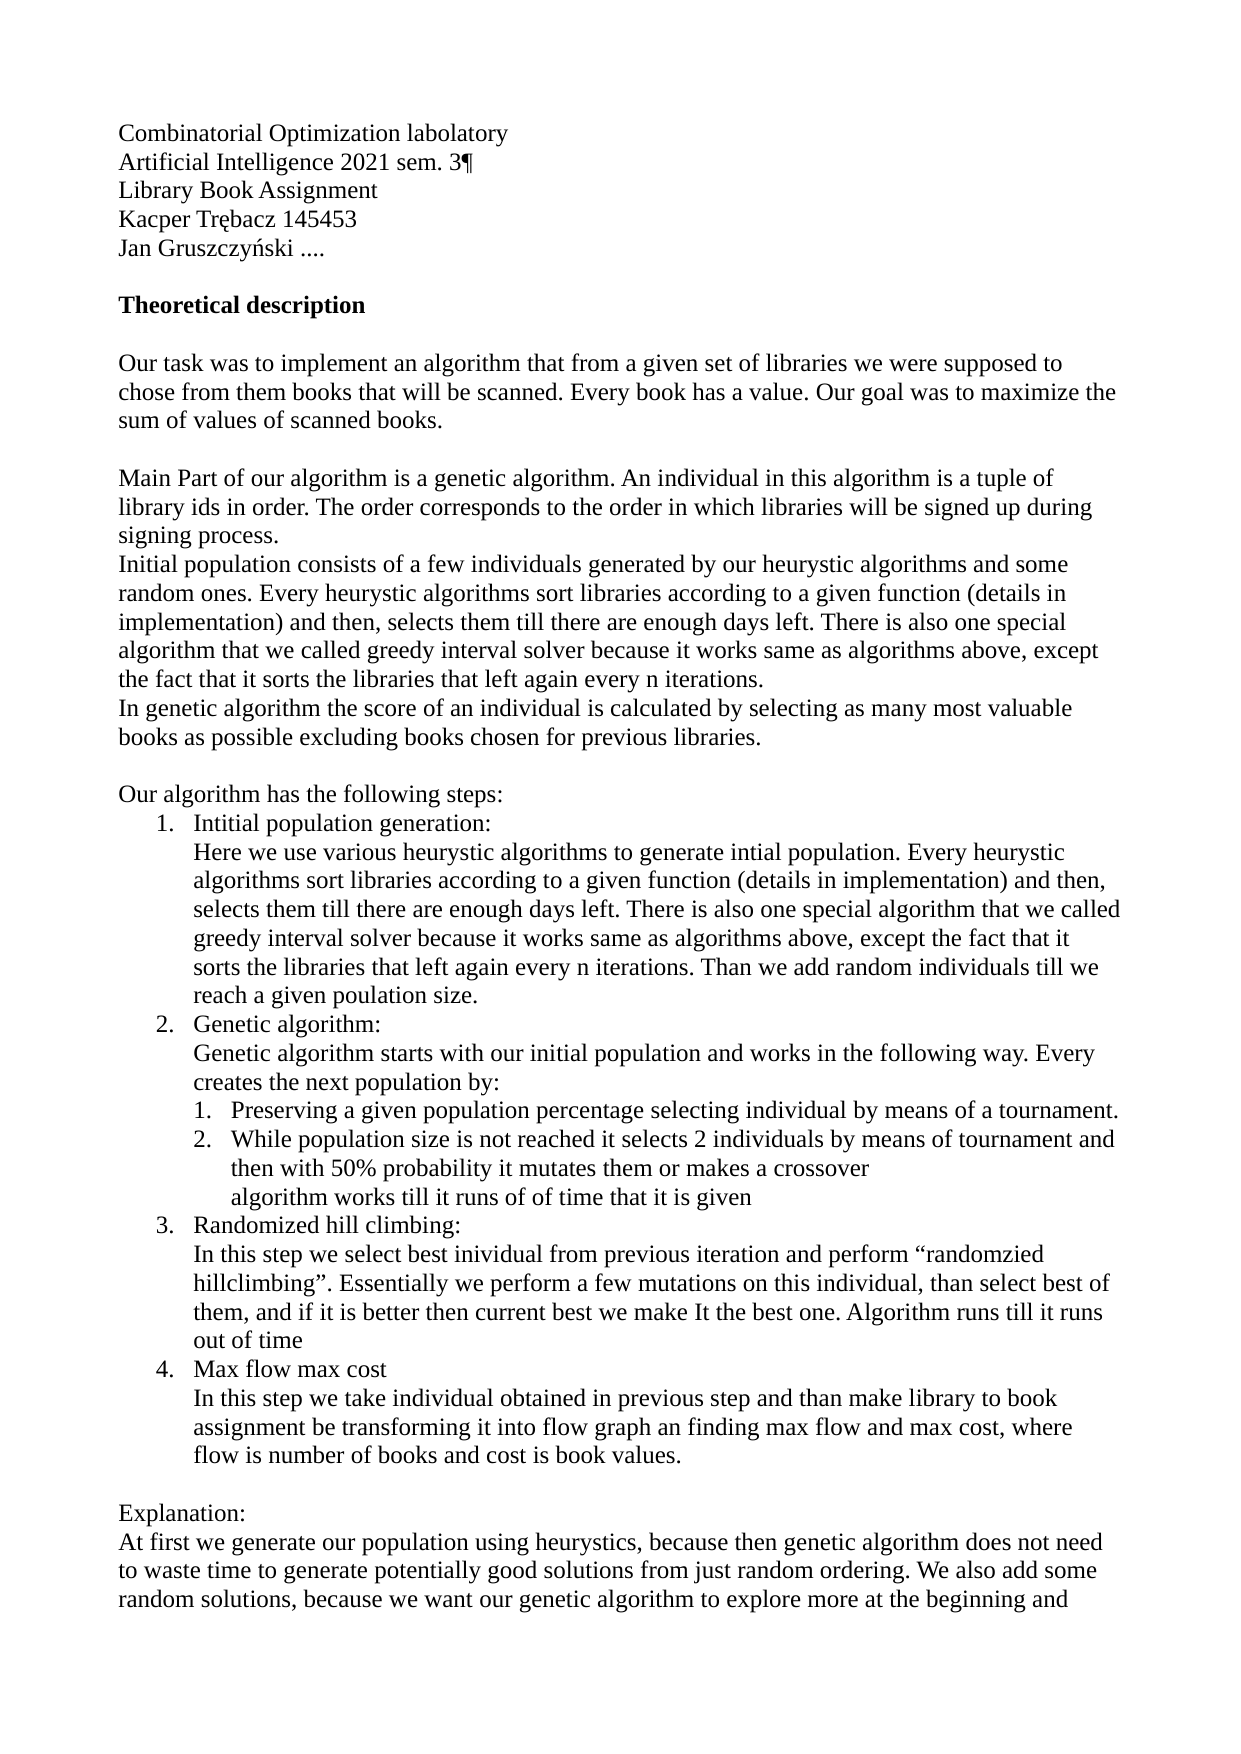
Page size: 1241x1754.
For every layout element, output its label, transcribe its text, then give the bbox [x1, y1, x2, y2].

text Jan Gruszczyński .... [118, 233, 1122, 262]
list Preserving a given population percentage selecting individual by means of a tournament. [193, 1096, 1122, 1124]
list In this step we take individual obtained in previous step and than make library to book assignment be transforming it into flow graph an finding max flow and max cost, where flow is number of books and cost is book values. [156, 1383, 1122, 1469]
text In genetic algorithm the score of an individual is calculated by selecting as many most valuable books as possible excluding books chosen for previous libraries. [118, 693, 1122, 751]
text Artificial Intelligence 2021 sem. 3¶ [118, 147, 1122, 176]
list In this step we select best inividual from previous iteration and perform “randomzied hillclimbing”. Essentially we perform a few mutations on this individual, than select best of them, and if it is better then current best we make It the best one. Algorithm runs till it runs out of time [156, 1239, 1122, 1354]
text Our algorithm has the following steps: [118, 779, 1122, 808]
text Combinatorial Optimization labolatory [118, 118, 1122, 147]
text Theoretical description [118, 291, 1122, 319]
list Here we use various heurystic algorithms to generate intial population. Every heurystic algorithms sort libraries according to a given function (details in implementation) and then, selects them till there are enough days left. There is also one special algorithm that we called greedy interval solver because it works same as algorithms above, except the fact that it sorts the libraries that left again every n iterations. Than we add random individuals till we reach a given poulation size. [156, 837, 1122, 1009]
list Max flow max cost [156, 1354, 1122, 1383]
text At first we generate our population using heurystics, because then genetic algorithm does not need to waste time to generate potentially good solutions from just random ordering. We also add some random solutions, because we want our genetic algorithm to explore more at the beginning and [118, 1527, 1122, 1613]
text Initial population consists of a few individuals generated by our heurystic algorithms and some random ones. Every heurystic algorithms sort libraries according to a given function (details in implementation) and then, selects them till there are enough days left. There is also one special algorithm that we called greedy interval solver because it works same as algorithms above, except the fact that it sorts the libraries that left again every n iterations. [118, 549, 1122, 693]
text Our task was to implement an algorithm that from a given set of libraries we were supposed to chose from them books that will be scanned. Every book has a value. Our goal was to maximize the sum of values of scanned books. [118, 348, 1122, 434]
list Randomized hill climbing: [156, 1211, 1122, 1239]
list While population size is not reached it selects 2 individuals by means of tournament and then with 50% probability it mutates them or makes a crossover [193, 1124, 1122, 1182]
list Genetic algorithm: [156, 1009, 1122, 1038]
list algorithm works till it runs of of time that it is given [193, 1182, 1122, 1211]
text Main Part of our algorithm is a genetic algorithm. An individual in this algorithm is a tuple of library ids in order. The order corresponds to the order in which libraries will be signed up during signing process. [118, 463, 1122, 549]
text Explanation: [118, 1498, 1122, 1527]
list Intitial population generation: [156, 808, 1122, 837]
text Library Book Assignment [118, 176, 1122, 204]
list Genetic algorithm starts with our initial population and works in the following way. Every creates the next population by: [156, 1038, 1122, 1096]
text Kacper Trębacz 145453 [118, 204, 1122, 233]
